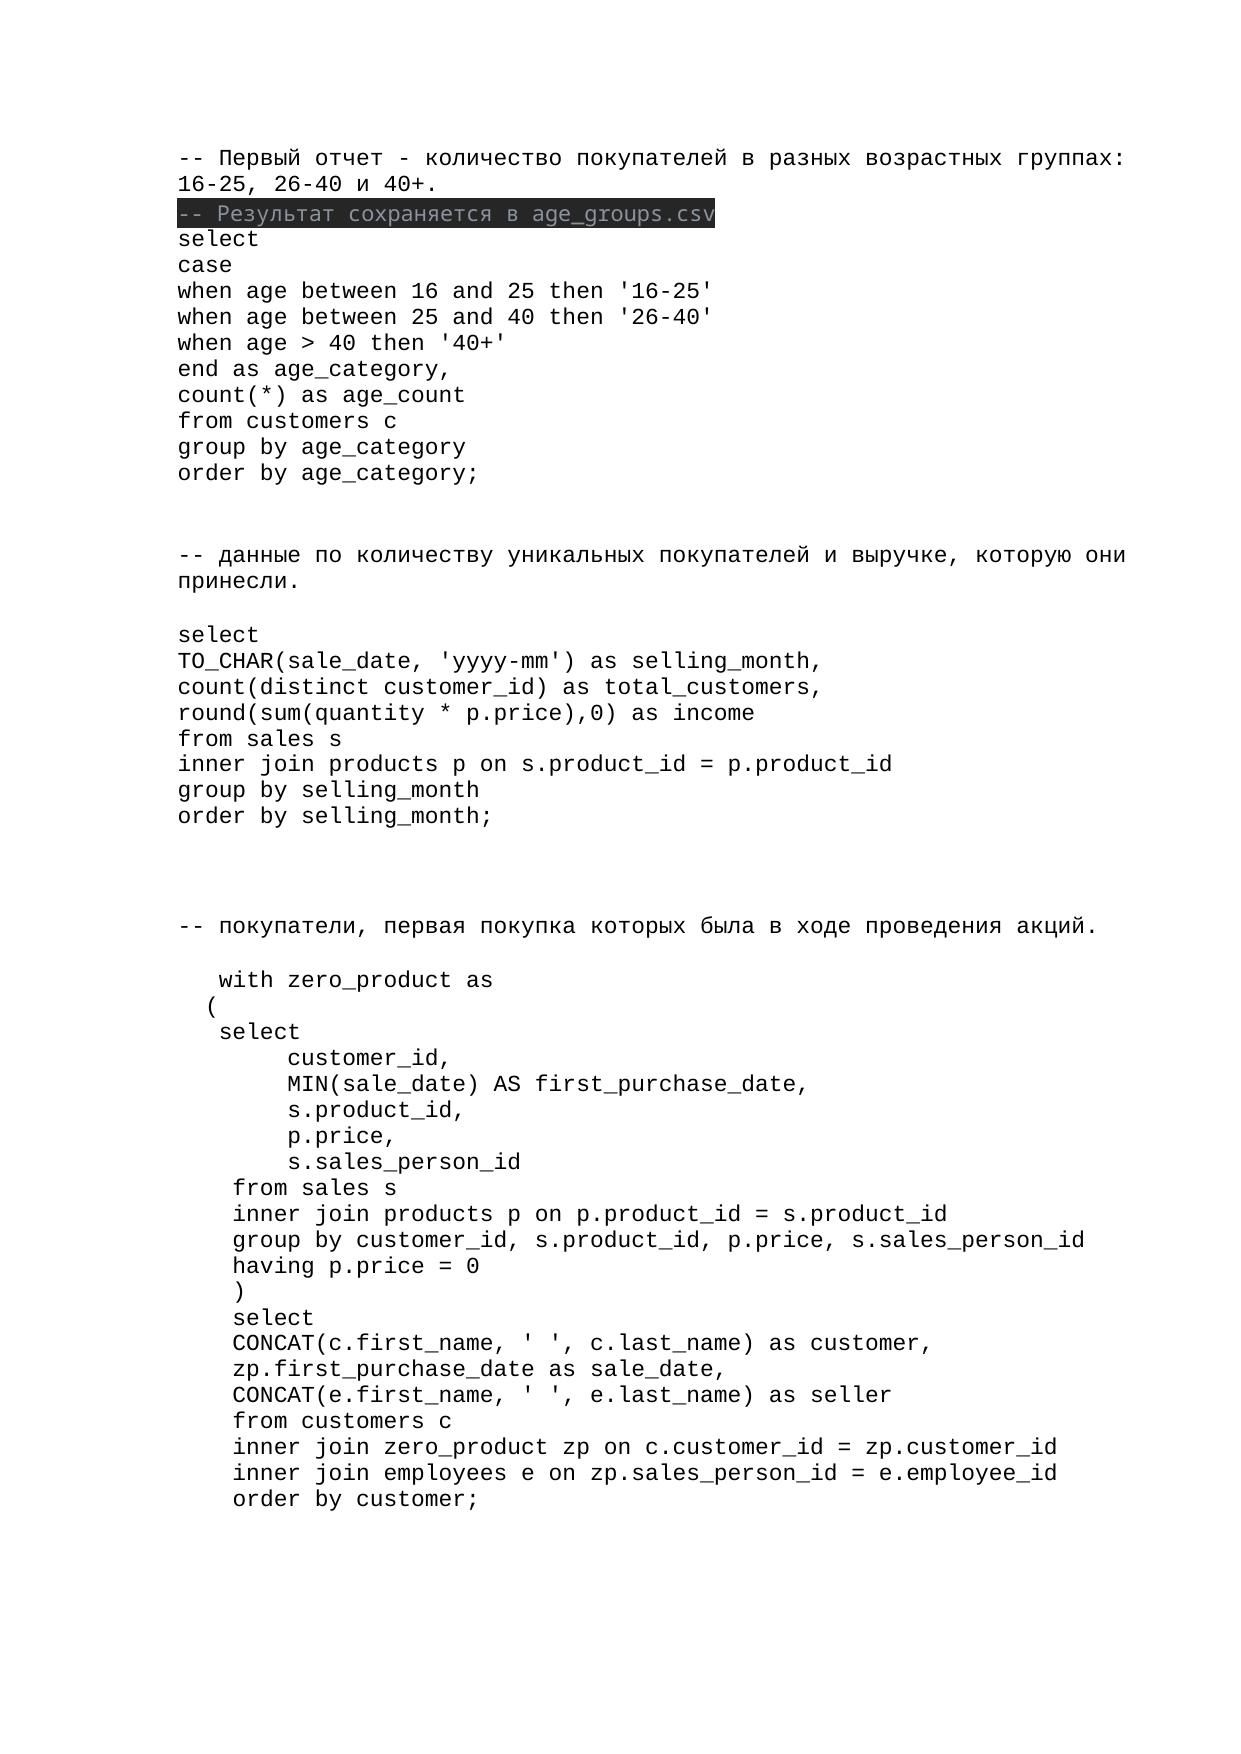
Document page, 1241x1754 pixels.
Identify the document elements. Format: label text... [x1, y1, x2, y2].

text from sales s [177, 1176, 1152, 1202]
text CONCAT(c.first_name, ' ', c.last_name) as customer, [177, 1332, 1152, 1358]
text select [177, 1021, 1152, 1046]
text inner join zero_product zp on c.customer_id = zp.customer_id [177, 1436, 1152, 1461]
text group by customer_id, s.product_id, p.price, s.sales_person_id [177, 1228, 1152, 1254]
text ) [177, 1280, 1152, 1306]
text inner join products p on p.product_id = s.product_id [177, 1202, 1152, 1228]
text when age between 25 and 40 then '26-40' [177, 306, 1152, 332]
text order by customer; [177, 1487, 1152, 1513]
text end as age_category, [177, 357, 1152, 383]
text select [177, 623, 1152, 649]
text inner join products p on s.product_id = p.product_id [177, 753, 1152, 779]
text from sales s [177, 727, 1152, 753]
text customer_id, [177, 1046, 1152, 1072]
text select [177, 1306, 1152, 1332]
text -- Результат сохраняется в age_groups.csv [177, 198, 1152, 228]
text p.price, [177, 1124, 1152, 1150]
text -- покупатели, первая покупка которых была в ходе проведения акций. [177, 915, 1152, 941]
text count(*) as age_count [177, 383, 1152, 409]
text from customers c [177, 1409, 1152, 1436]
text select [177, 228, 1152, 254]
text from customers c [177, 409, 1152, 435]
text round(sum(quantity * p.price),0) as income [177, 701, 1152, 727]
text with zero_product as [177, 969, 1152, 994]
text count(distinct customer_id) as total_customers, [177, 675, 1152, 701]
text when age > 40 then '40+' [177, 332, 1152, 357]
text -- Первый отчет - количество покупателей в разных возрастных группах: 16-25, 26-40 и 40+. [177, 146, 1152, 198]
text MIN(sale_date) AS first_purchase_date, [177, 1072, 1152, 1098]
text CONCAT(e.first_name, ' ', e.last_name) as seller [177, 1384, 1152, 1409]
text TO_CHAR(sale_date, 'yyyy-mm') as selling_month, [177, 649, 1152, 675]
text order by selling_month; [177, 805, 1152, 831]
text s.sales_person_id [177, 1150, 1152, 1176]
text case [177, 254, 1152, 280]
text ( [177, 994, 1152, 1021]
text s.product_id, [177, 1098, 1152, 1124]
text group by selling_month [177, 779, 1152, 805]
text group by age_category [177, 435, 1152, 461]
text having p.price = 0 [177, 1254, 1152, 1280]
text inner join employees e on zp.sales_person_id = e.employee_id [177, 1461, 1152, 1487]
text zp.first_purchase_date as sale_date, [177, 1358, 1152, 1384]
text order by age_category; [177, 461, 1152, 487]
text -- данные по количеству уникальных покупателей и выручке, которую они принесли. [177, 543, 1152, 595]
text when age between 16 and 25 then '16-25' [177, 280, 1152, 306]
